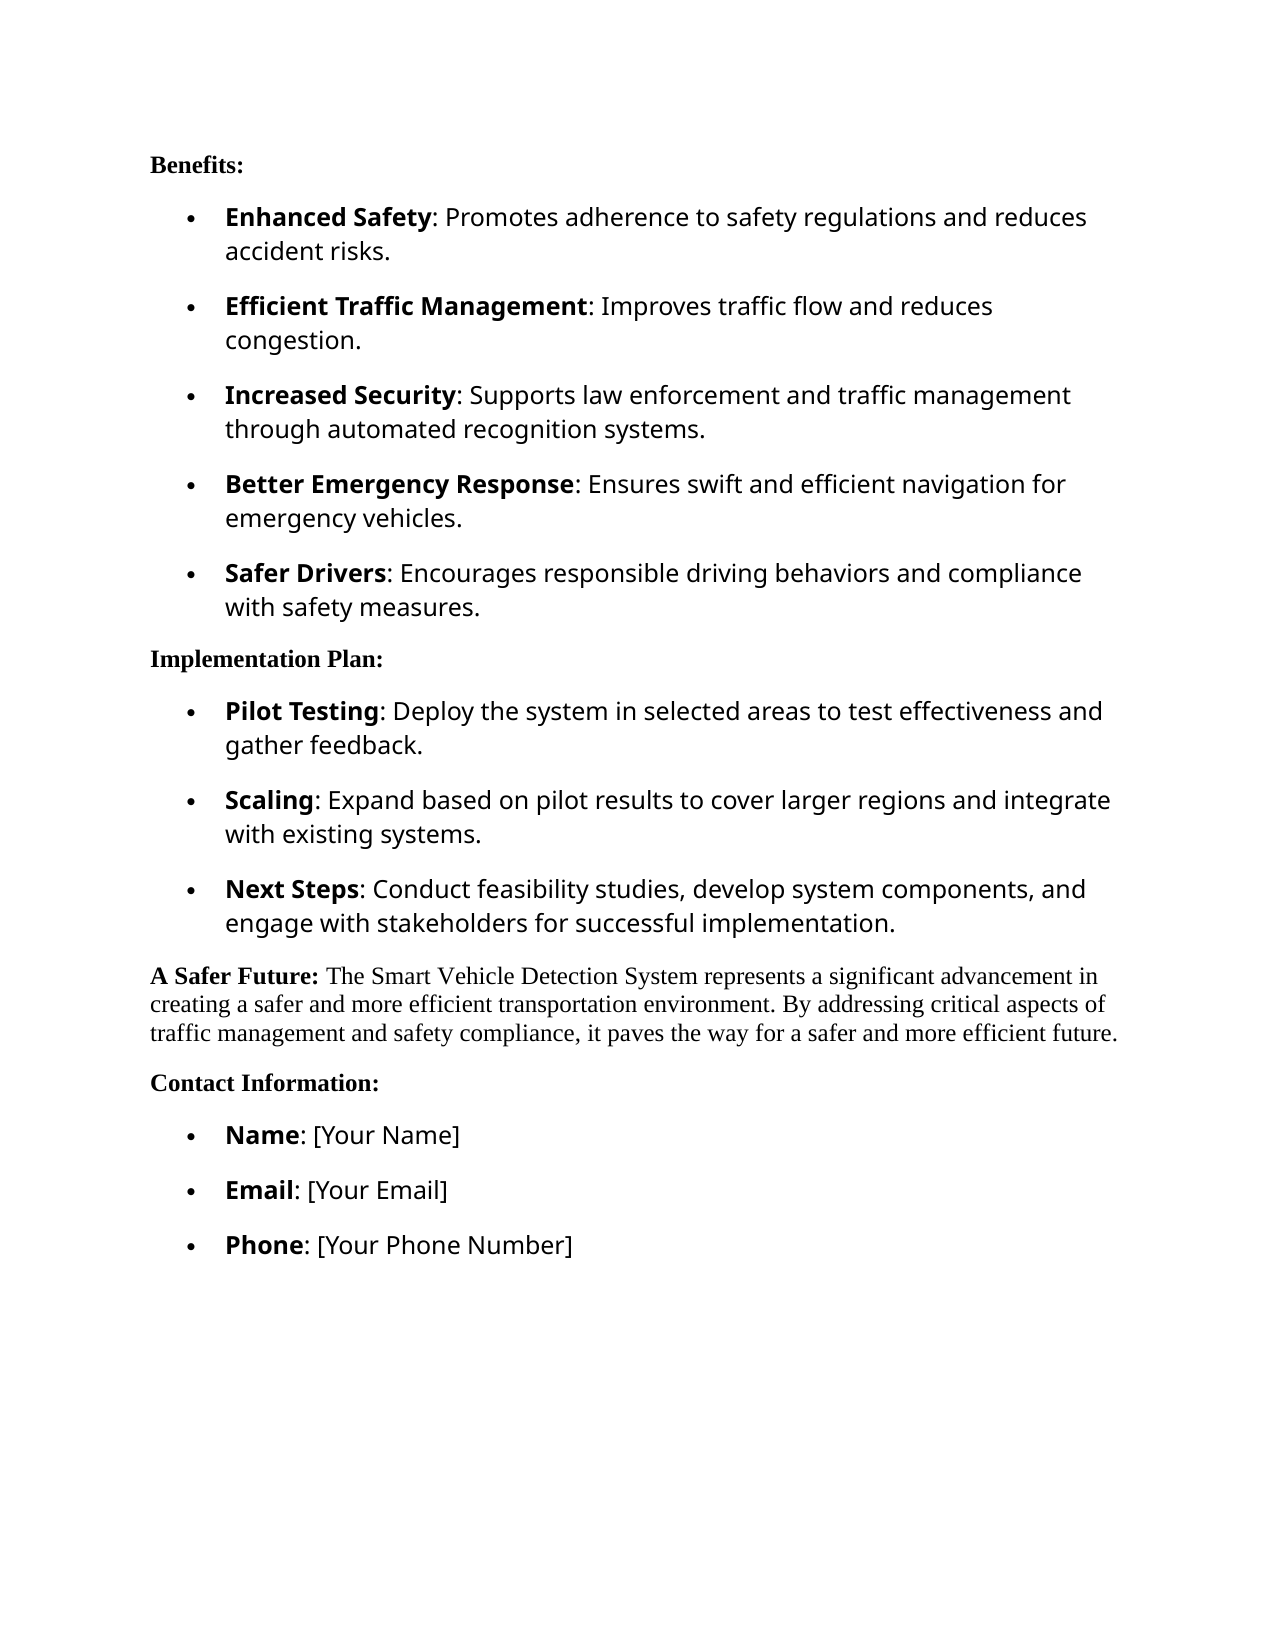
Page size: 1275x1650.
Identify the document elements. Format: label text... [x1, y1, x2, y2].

text Implementation Plan: [150, 644, 1125, 673]
text Benefits: [150, 150, 1125, 179]
list Safer Drivers: Encourages responsible driving behaviors and compliance with safety measures. [187, 555, 1125, 623]
list Increased Security: Supports law enforcement and traffic management through automated recognition systems. [187, 377, 1125, 446]
list Phone: [Your Phone Number] [187, 1227, 1125, 1261]
text Contact Information: [150, 1068, 1125, 1097]
list Next Steps: Conduct feasibility studies, develop system components, and engage with stakeholders for successful implementation. [187, 872, 1125, 940]
list Enhanced Safety: Promotes adherence to safety regulations and reduces accident risks. [187, 199, 1125, 268]
list Scaling: Expand based on pilot results to cover larger regions and integrate with existing systems. [187, 783, 1125, 851]
list Name: [Your Name] [187, 1117, 1125, 1152]
list Email: [Your Email] [187, 1172, 1125, 1206]
list Better Emergency Response: Ensures swift and efficient navigation for emergency vehicles. [187, 466, 1125, 534]
list Efficient Traffic Management: Improves traffic flow and reduces congestion. [187, 288, 1125, 357]
list Pilot Testing: Deploy the system in selected areas to test effectiveness and gather feedback. [187, 694, 1125, 762]
text A Safer Future: The Smart Vehicle Detection System represents a significant advancement in creating a safer and more efficient transportation environment. By addressing critical aspects of traffic management and safety compliance, it paves the way for a safer and more efficient future. [150, 961, 1125, 1047]
